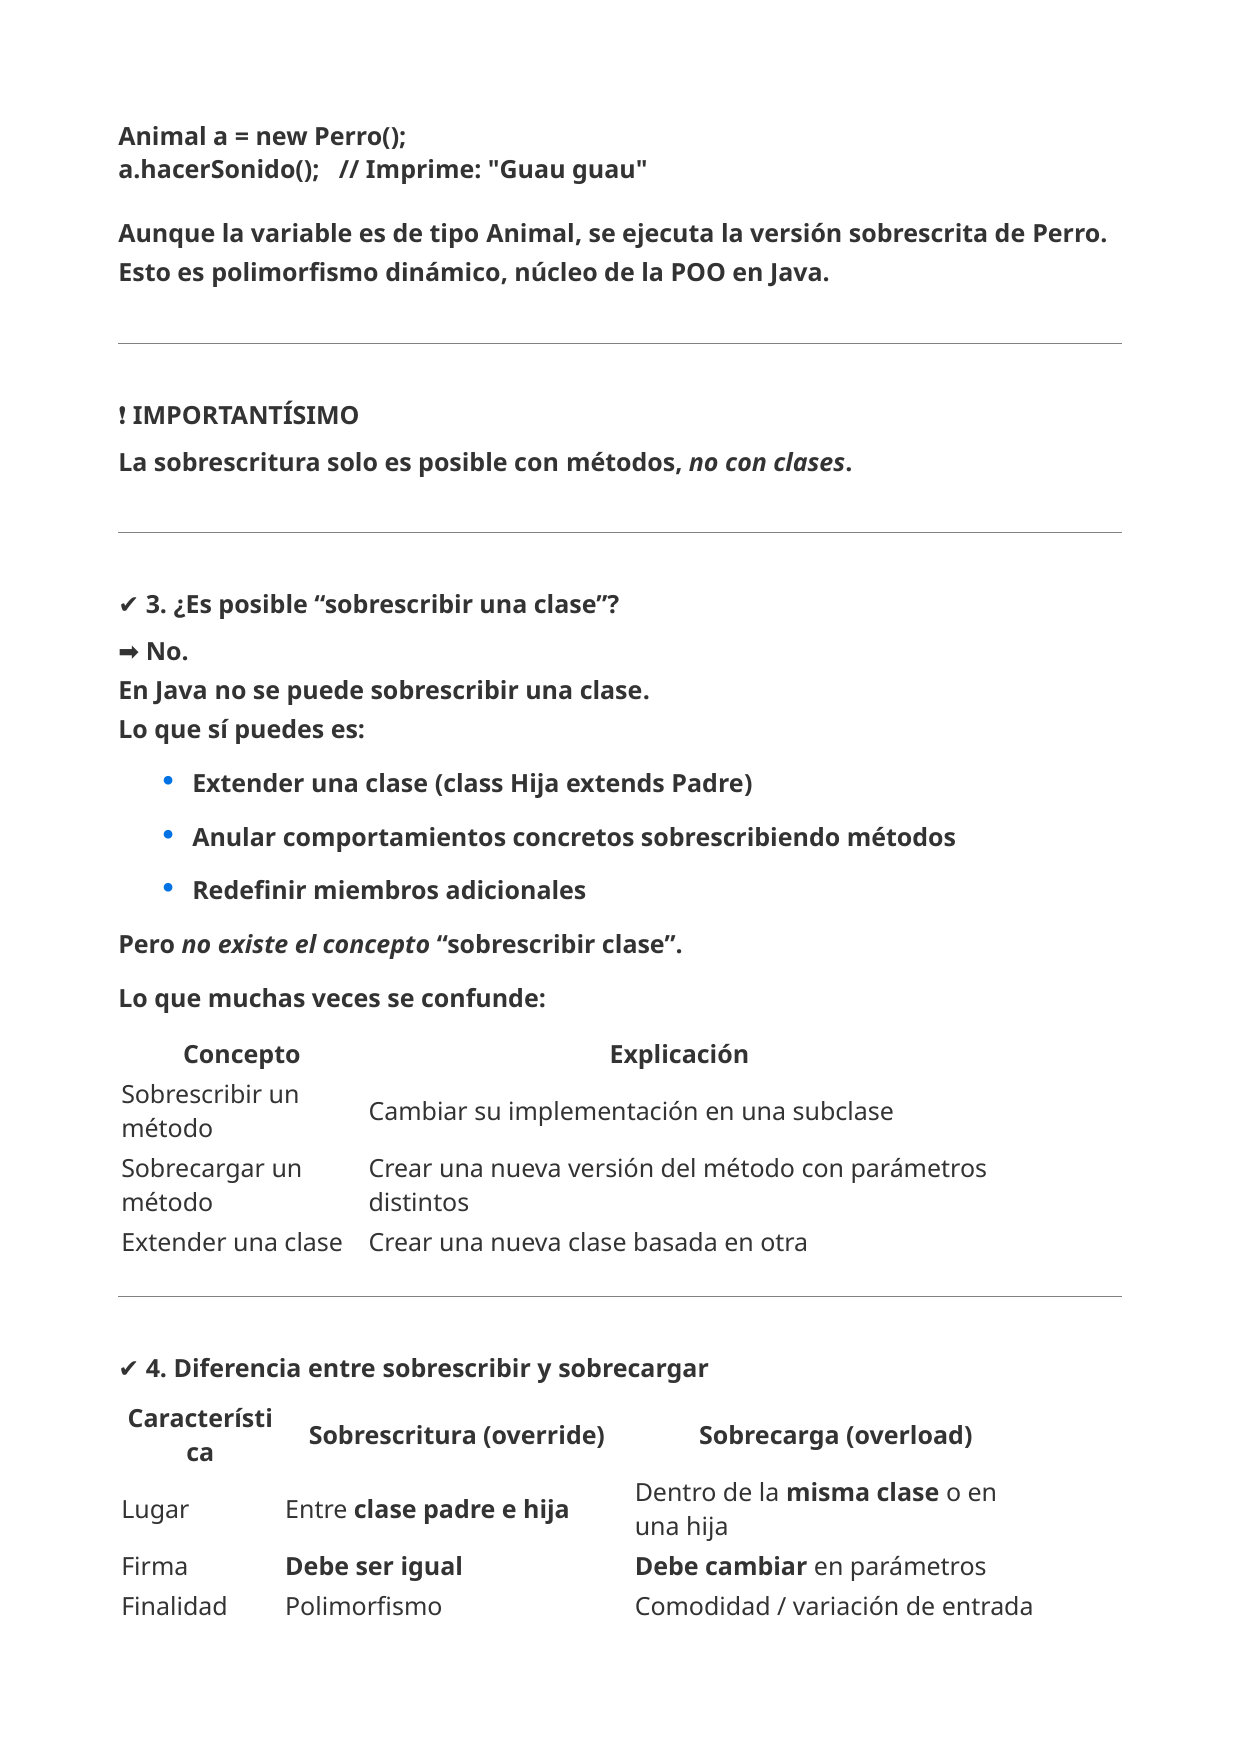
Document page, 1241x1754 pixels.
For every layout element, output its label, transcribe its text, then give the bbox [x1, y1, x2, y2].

list Extender una clase (class Hija extends Padre) [162, 766, 1122, 799]
table_cell Crear una nueva clase basada en otra [365, 1222, 993, 1262]
subtitle ❗ IMPORTANTÍSIMO [118, 398, 1122, 432]
text Pero no existe el concepto “sobrescribir clase”. [118, 927, 1122, 961]
table_header Sobrecarga (overload) [632, 1398, 1040, 1471]
text La sobrescritura solo es posible con métodos, no con clases. [118, 444, 1122, 478]
table_cell Finalidad [118, 1585, 282, 1625]
table_cell Crear una nueva versión del método con parámetros distintos [365, 1148, 993, 1222]
table_header Sobrescritura (override) [282, 1398, 632, 1471]
subtitle ✔ 4. Diferencia entre sobrescribir y sobrecargar [118, 1351, 1122, 1385]
table_cell Lugar [118, 1471, 282, 1545]
list Anular comportamientos concretos sobrescribiendo métodos [162, 819, 1122, 853]
subtitle ✔ 3. ¿Es posible “sobrescribir una clase”? [118, 587, 1122, 621]
list Redefinir miembros adicionales [162, 873, 1122, 907]
table_header Explicación [365, 1034, 993, 1074]
table_cell Firma [118, 1545, 282, 1585]
text a.hacerSonido(); // Imprime: "Guau guau" [118, 152, 1122, 186]
table_cell Polimorfismo [282, 1585, 632, 1625]
text ➡ No. En Java no se puede sobrescribir una clase. Lo que sí puedes es: [118, 633, 1122, 746]
table_cell Sobrecargar un método [118, 1148, 365, 1222]
table_cell Extender una clase [118, 1222, 365, 1262]
table_cell Cambiar su implementación en una subclase [365, 1074, 993, 1148]
table_cell Entre clase padre e hija [282, 1471, 632, 1545]
table_header Característica [118, 1398, 282, 1471]
table_cell Dentro de la misma clase o en una hija [632, 1471, 1040, 1545]
table_header Concepto [118, 1034, 365, 1074]
text Lo que muchas veces se confunde: [118, 981, 1122, 1014]
table_cell Debe cambiar en parámetros [632, 1545, 1040, 1585]
table_cell Sobrescribir un método [118, 1074, 365, 1148]
text Animal a = new Perro(); [118, 118, 1122, 152]
text Aunque la variable es de tipo Animal, se ejecuta la versión sobrescrita de Perro. Esto es polimorfismo dinámico, núcleo de la POO en Java. [118, 216, 1122, 289]
table_cell Comodidad / variación de entrada [632, 1585, 1040, 1625]
table_cell Debe ser igual [282, 1545, 632, 1585]
